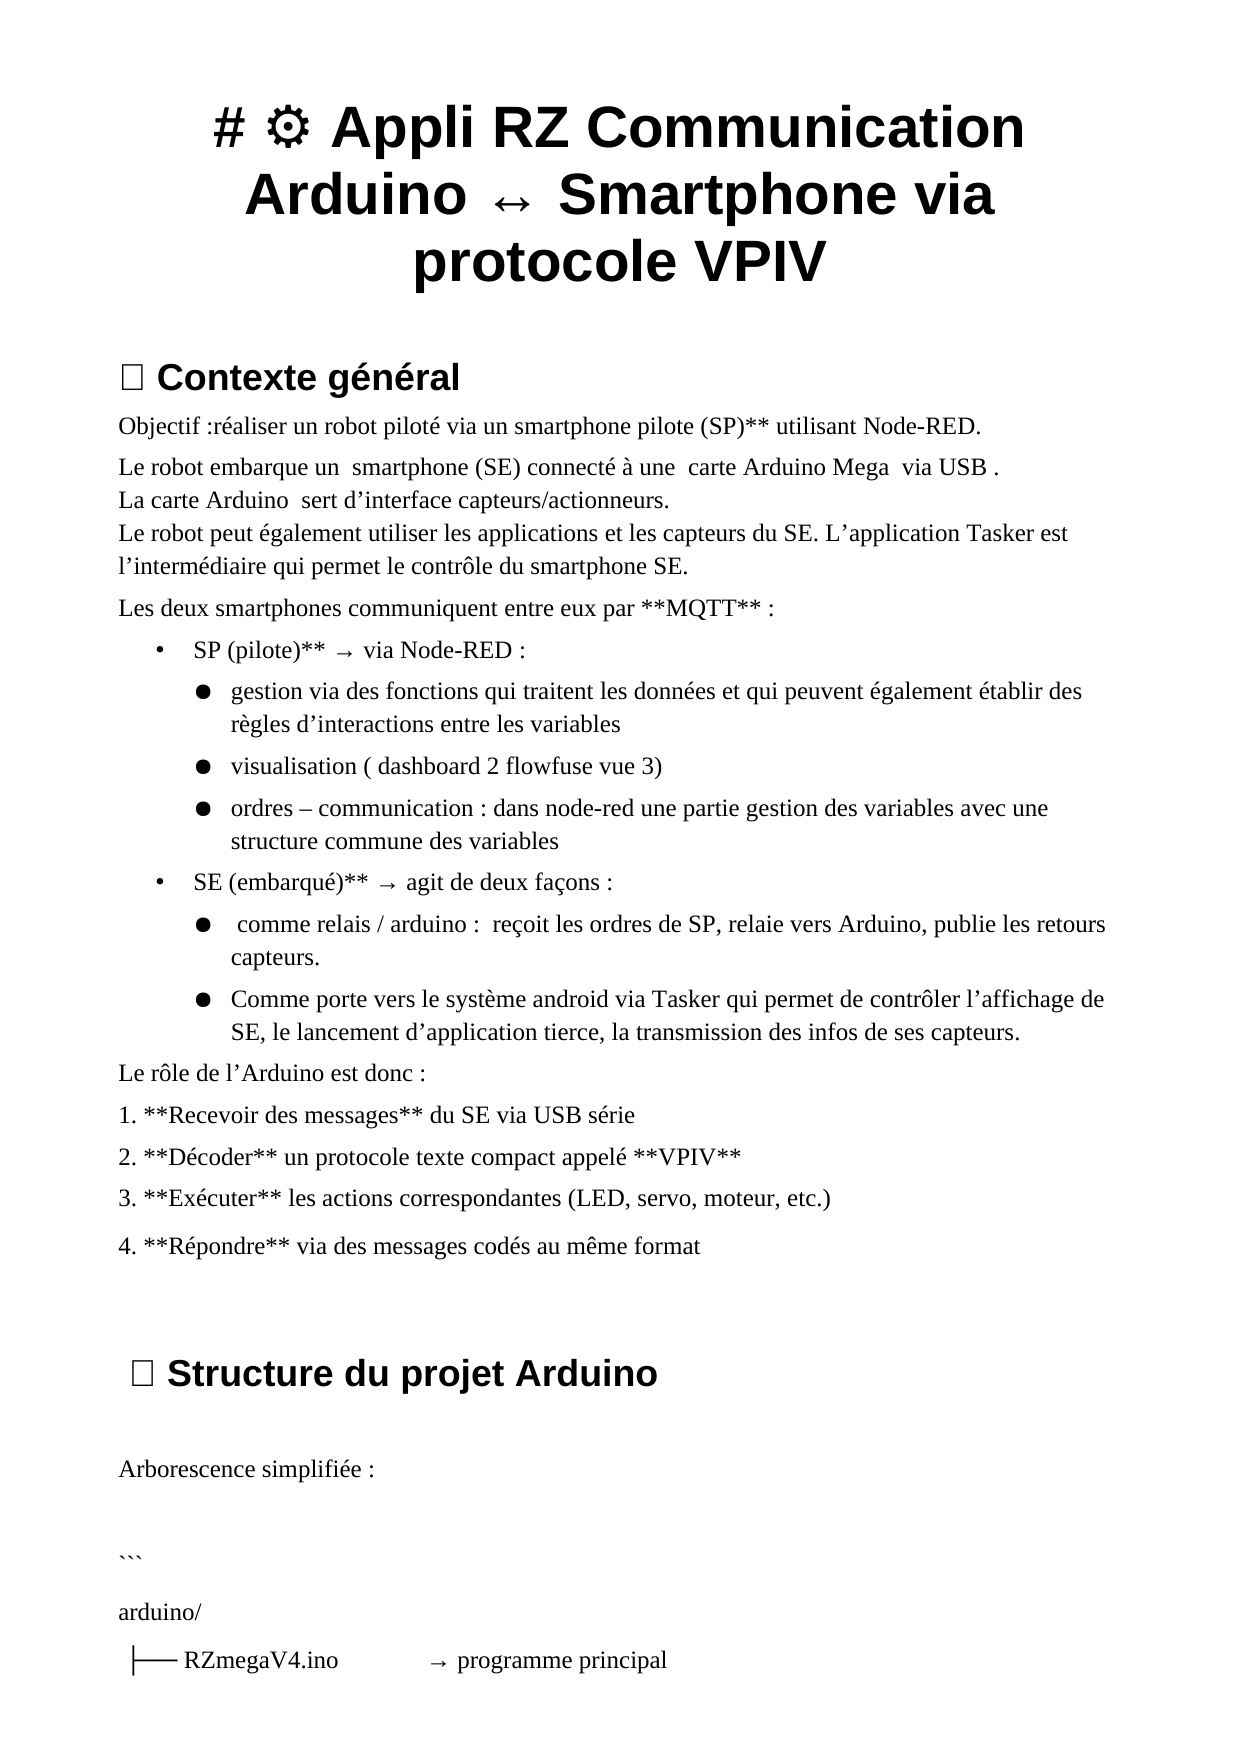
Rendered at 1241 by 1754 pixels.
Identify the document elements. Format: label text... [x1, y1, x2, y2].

text ├── RZmegaV4.ino → programme principal [134, 1645, 1122, 1674]
list ordres – communication : dans node-red une partie gestion des variables avec une structure commune des variables [193, 793, 1122, 854]
text Le robot embarque un smartphone (SE) connecté à une carte Arduino Mega via USB . La carte Arduino sert d’interface capteurs/actionneurs. Le robot peut également utiliser les applications et les capteurs du SE. L’application Tasker est l’intermédiaire qui permet le contrôle du smartphone SE. [118, 452, 1122, 580]
text Les deux smartphones communiquent entre eux par **MQTT** : [118, 593, 1122, 622]
text Le rôle de l’Arduino est donc : [118, 1058, 1122, 1087]
text arduino/ [118, 1597, 1122, 1626]
list Comme porte vers le système android via Tasker qui permet de contrôler l’affichage de SE, le lancement d’application tierce, la transmission des infos de ses capteurs. [193, 984, 1122, 1046]
text ``` [118, 1550, 1122, 1578]
list SP (pilote)** → via Node-RED : [156, 635, 1122, 663]
text 3. **Exécuter** les actions correspondantes (LED, servo, moteur, etc.) [118, 1183, 1122, 1212]
text 1. **Recevoir des messages** du SE via USB série [118, 1100, 1122, 1129]
text 2. **Décoder** un protocole texte compact appelé **VPIV** [118, 1142, 1122, 1171]
text Objectif :réaliser un robot piloté via un smartphone pilote (SP)** utilisant Node-RED. [118, 411, 1122, 439]
list gestion via des fonctions qui traitent les données et qui peuvent également établir des règles d’interactions entre les variables [193, 676, 1122, 738]
subtitle 🔸 Structure du projet Arduino [118, 1351, 1122, 1394]
subtitle 🔸 Contexte général [118, 355, 1122, 398]
list comme relais / arduino : reçoit les ordres de SP, relaie vers Arduino, publie les retours capteurs. [193, 909, 1122, 971]
list SE (embarqué)** → agit de deux façons : [156, 867, 1122, 896]
text 4. **Répondre** via des messages codés au même format [118, 1231, 1122, 1260]
list visualisation ( dashboard 2 flowfuse vue 3) [193, 751, 1122, 780]
text Arborescence simplifiée : [118, 1454, 1122, 1483]
title # ⚙️ Appli RZ Communication Arduino ↔ Smartphone via protocole VPIV [118, 93, 1122, 294]
